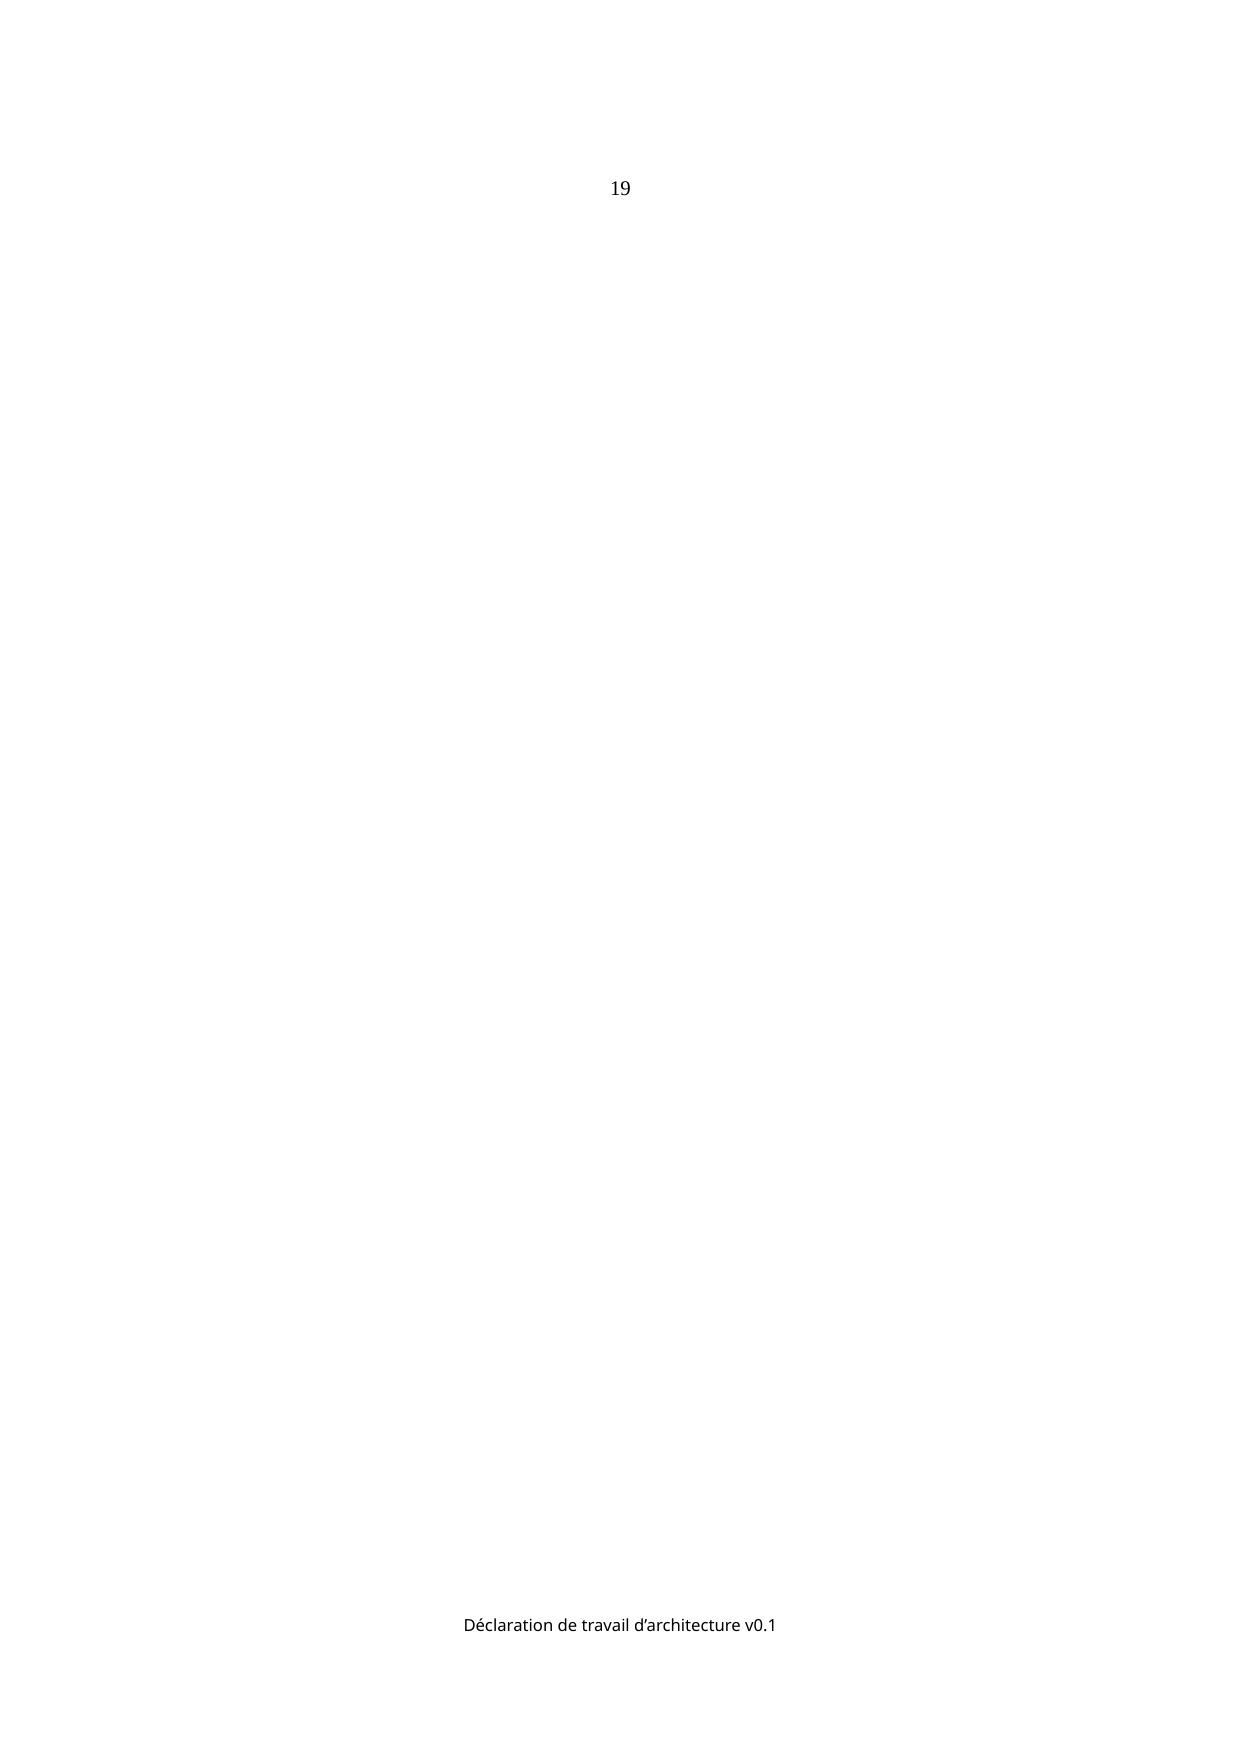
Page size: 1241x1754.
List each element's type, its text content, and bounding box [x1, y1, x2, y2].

text 16 [118, 176, 1122, 200]
